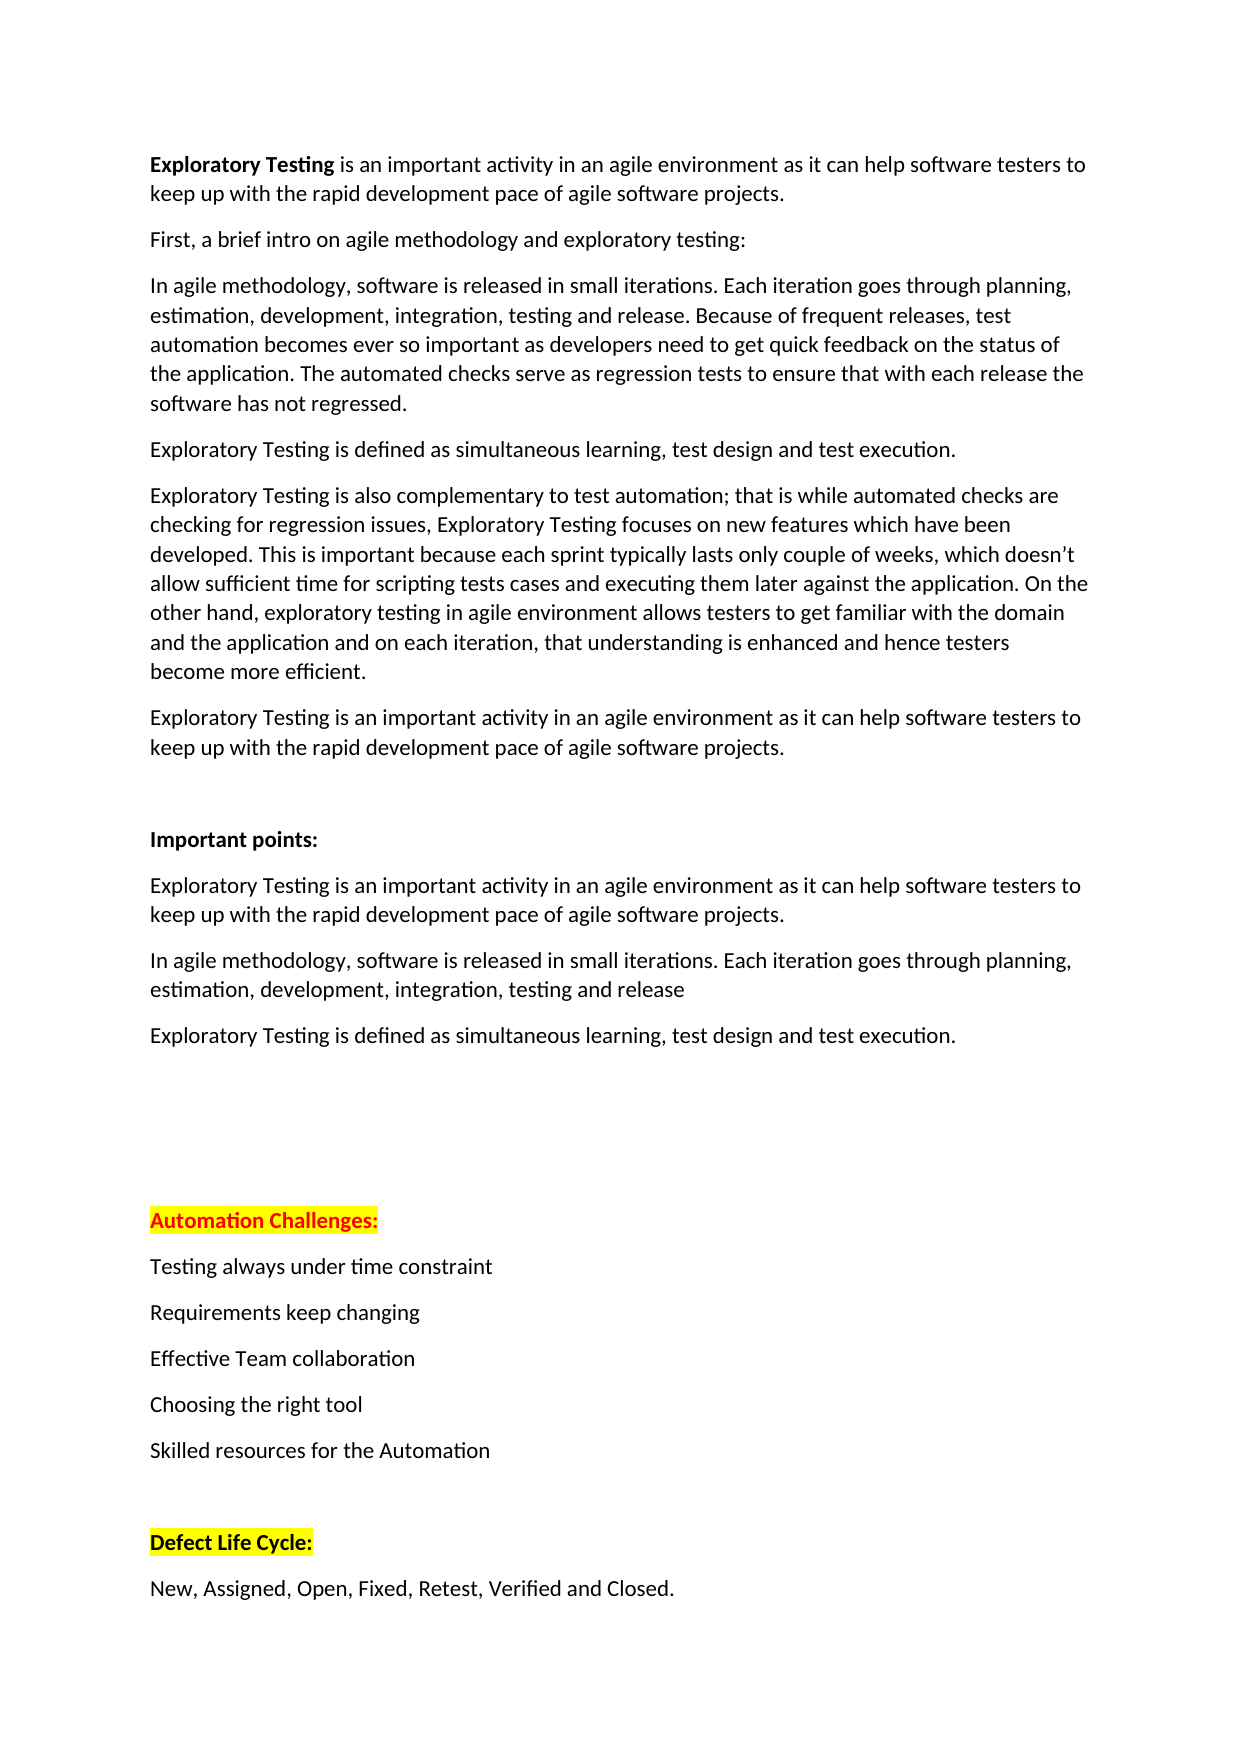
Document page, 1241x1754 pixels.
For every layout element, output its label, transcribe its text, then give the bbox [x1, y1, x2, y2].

text Defect Life Cycle: [150, 1528, 1090, 1556]
text Exploratory Testing is defined as simultaneous learning, test design and test execution. [150, 435, 1090, 463]
text In agile methodology, software is released in small iterations. Each iteration goes through planning, estimation, development, integration, testing and release. Because of frequent releases, test automation becomes ever so important as developers need to get quick feedback on the status of the application. The automated checks serve as regression tests to ensure that with each release the software has not regressed. [150, 271, 1090, 417]
text Effective Team collaboration [150, 1344, 1090, 1372]
text Testing always under time constraint [150, 1252, 1090, 1280]
text Choosing the right tool [150, 1390, 1090, 1418]
text First, a brief intro on agile methodology and exploratory testing: [150, 225, 1090, 253]
text Exploratory Testing is also complementary to test automation; that is while automated checks are checking for regression issues, Exploratory Testing focuses on new features which have been developed. This is important because each sprint typically lasts only couple of weeks, which doesn’t allow sufficient time for scripting tests cases and executing them later against the application. On the other hand, exploratory testing in agile environment allows testers to get familiar with the domain and the application and on each iteration, that understanding is enhanced and hence testers become more efficient. [150, 481, 1090, 685]
text Exploratory Testing is an important activity in an agile environment as it can help software testers to keep up with the rapid development pace of agile software projects. [150, 871, 1090, 928]
text Automation Challenges: [150, 1206, 1090, 1234]
text Exploratory Testing is an important activity in an agile environment as it can help software testers to keep up with the rapid development pace of agile software projects. [150, 150, 1090, 207]
text Exploratory Testing is defined as simultaneous learning, test design and test execution. [150, 1022, 1090, 1050]
text Requirements keep changing [150, 1298, 1090, 1326]
text In agile methodology, software is released in small iterations. Each iteration goes through planning, estimation, development, integration, testing and release [150, 946, 1090, 1004]
text Exploratory Testing is an important activity in an agile environment as it can help software testers to keep up with the rapid development pace of agile software projects. [150, 703, 1090, 761]
text Skilled resources for the Automation [150, 1436, 1090, 1464]
text Important points: [150, 825, 1090, 853]
text New, Assigned, Open, Fixed, Retest, Verified and Closed. [150, 1574, 1090, 1602]
